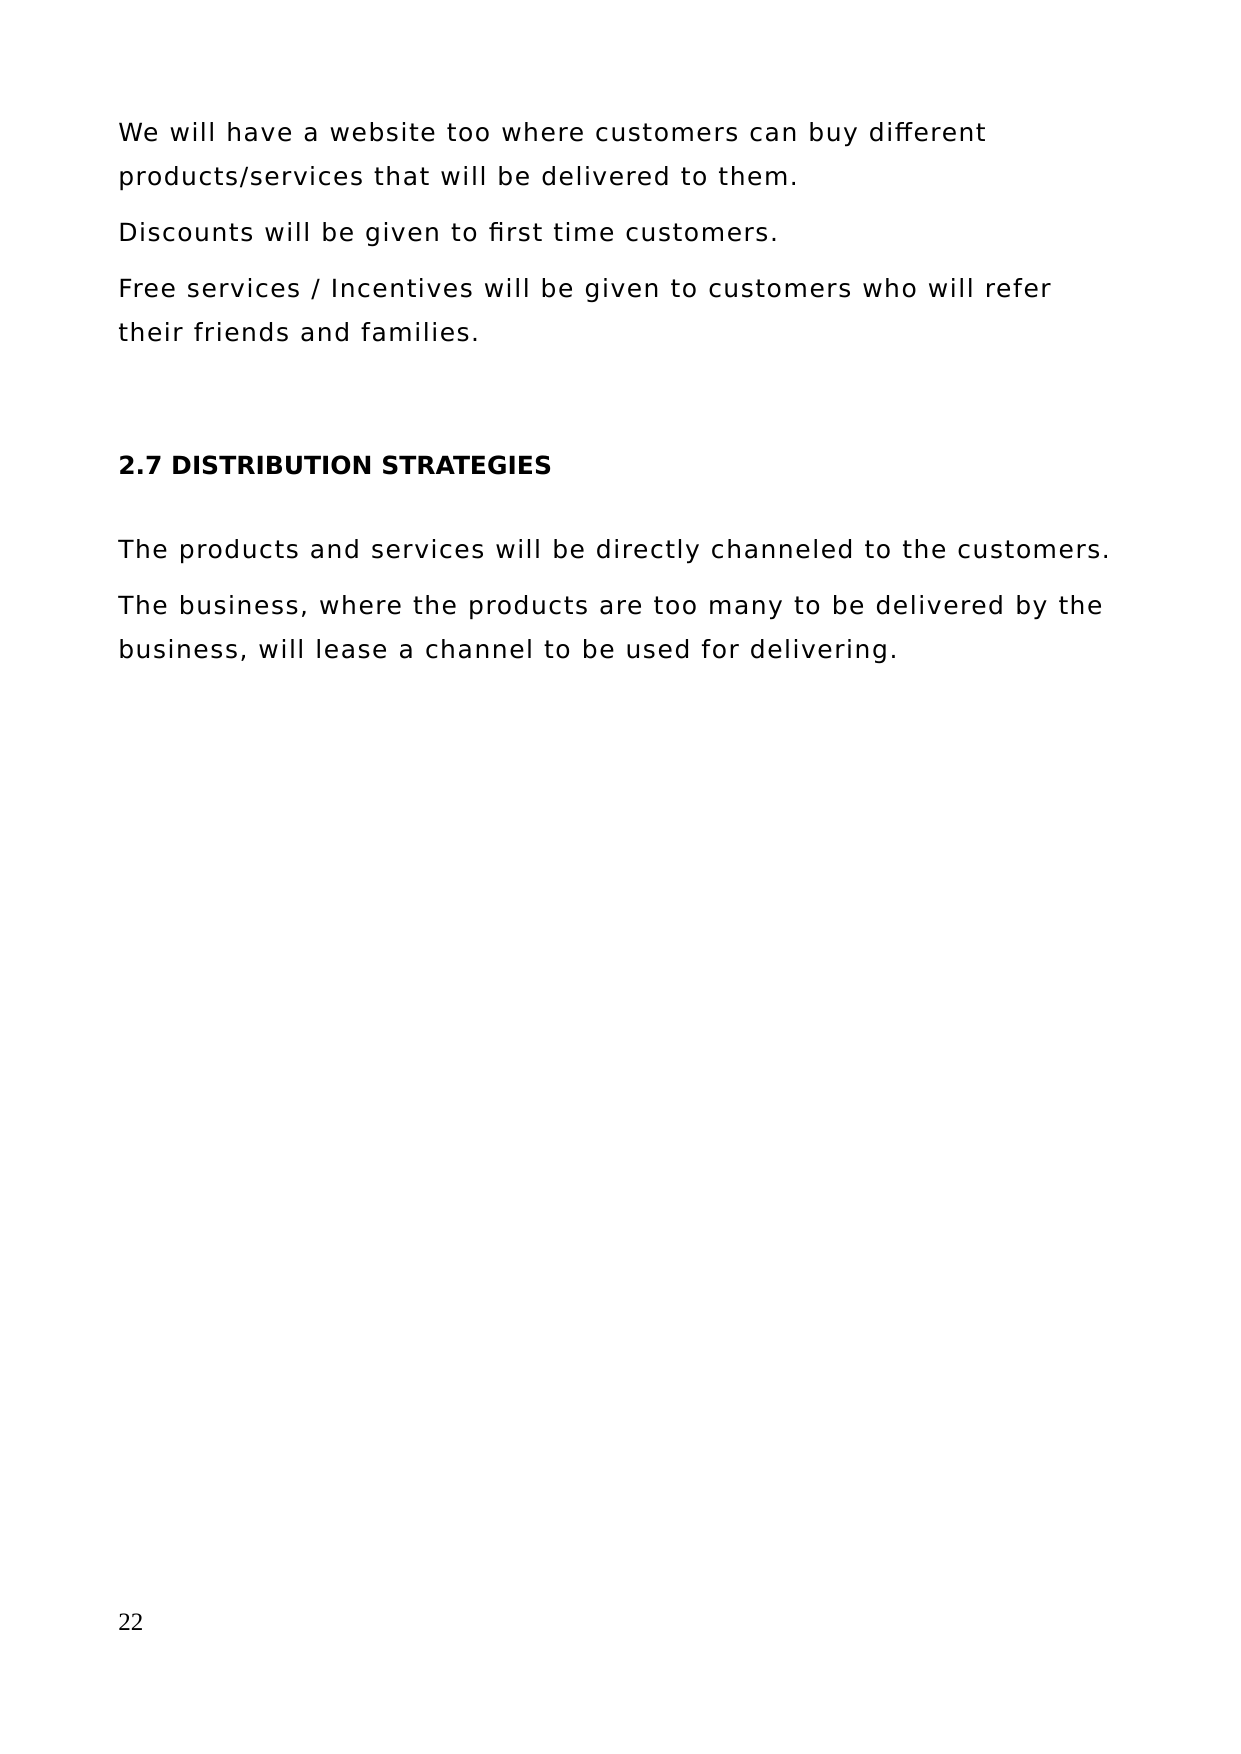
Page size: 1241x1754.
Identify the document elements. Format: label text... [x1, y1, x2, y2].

text We will have a website too where customers can buy different products/services that will be delivered to them. [118, 118, 1122, 191]
text Free services / Incentives will be given to customers who will refer their friends and families. [118, 274, 1122, 347]
text The business, where the products are too many to be delivered by the business, will lease a channel to be used for delivering. [118, 591, 1122, 664]
text The products and services will be directly channeled to the customers. [118, 535, 1122, 564]
subtitle 2.7 DISTRIBUTION STRATEGIES [118, 451, 1122, 481]
text Discounts will be given to first time customers. [118, 218, 1122, 247]
